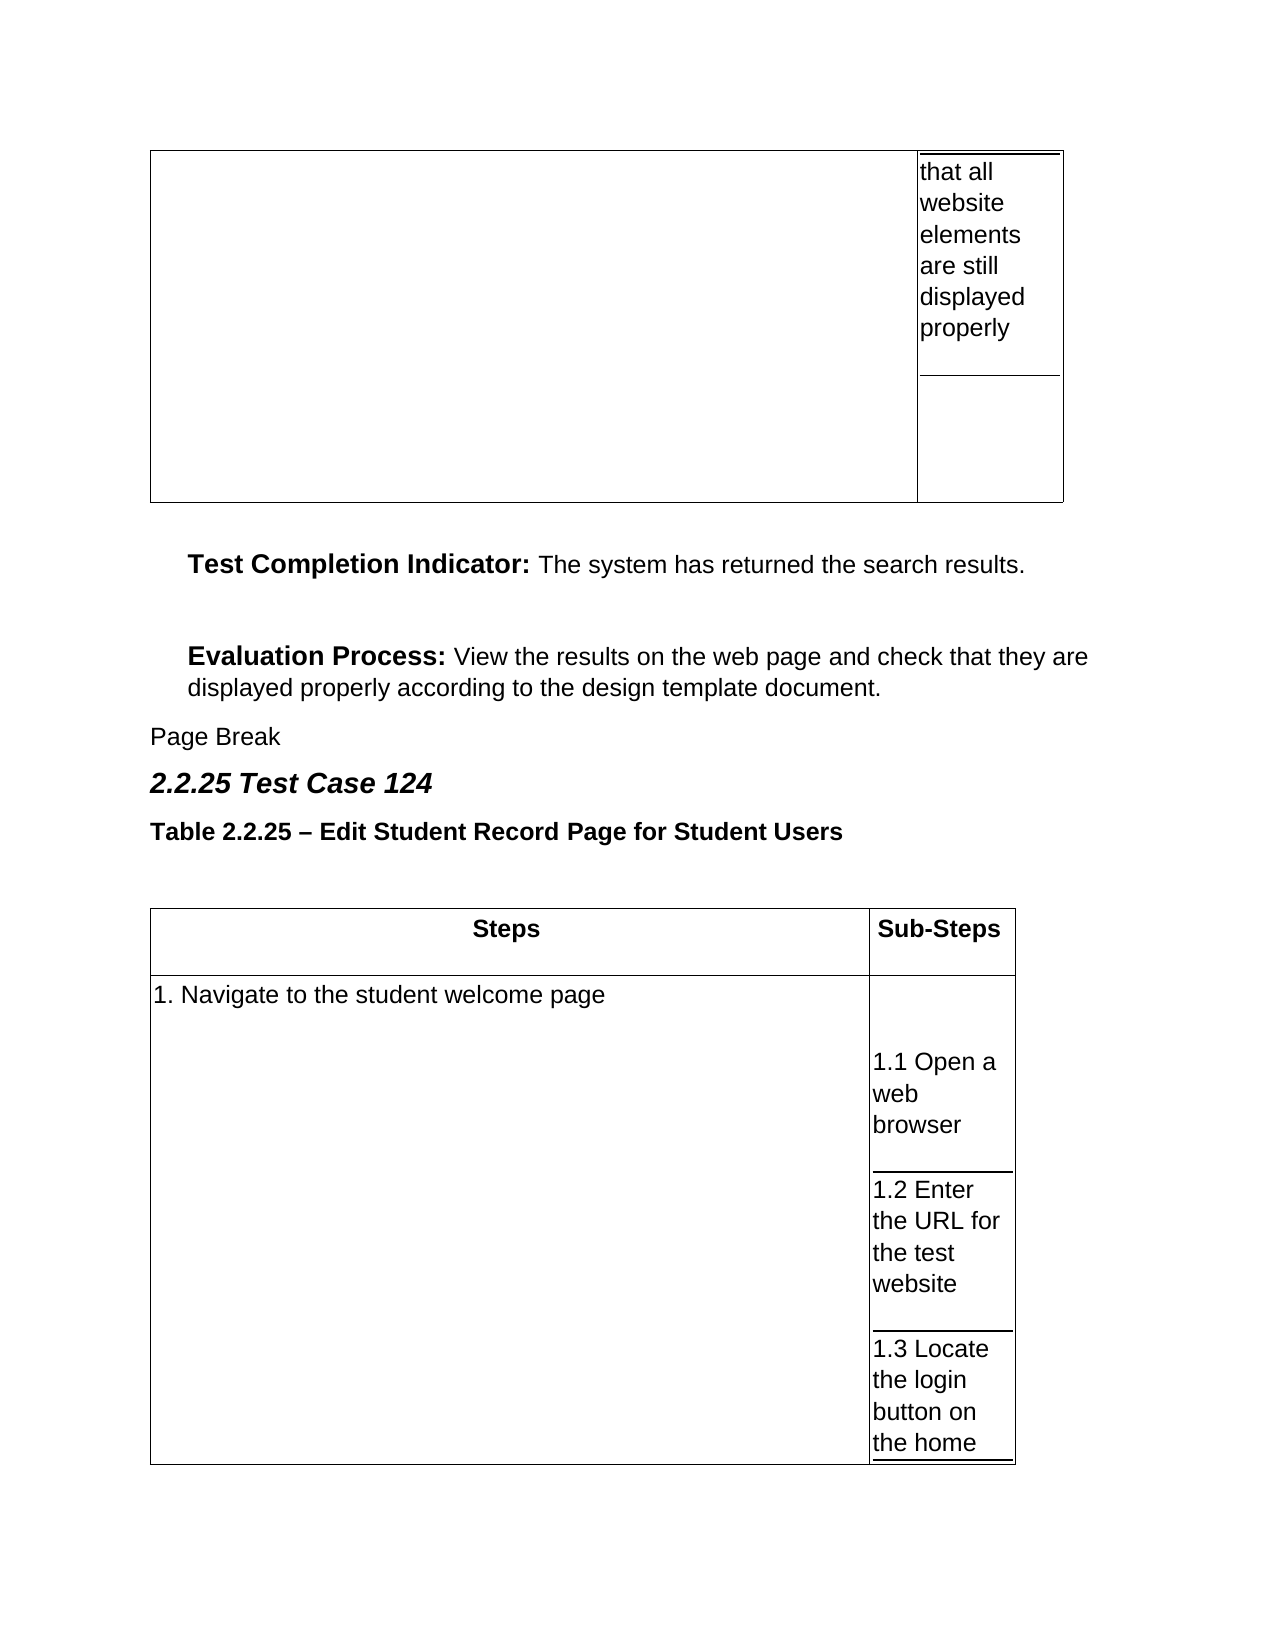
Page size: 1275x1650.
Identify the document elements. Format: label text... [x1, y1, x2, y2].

table_cell [151, 151, 917, 502]
text Page Break [150, 717, 1125, 751]
table_header Steps [151, 909, 869, 975]
table_cell [870, 976, 1015, 1464]
table_cell that all website elements are still displayed properly [920, 155, 1060, 374]
text Evaluation Process: View the results on the web page and check that they are displayed properly according to the design template document. [187, 639, 1125, 702]
table_cell [918, 151, 1063, 502]
table_cell 1.3 Locate the login button on the home [873, 1332, 1012, 1459]
text Test Completion Indicator: The system has returned the search results. [187, 548, 1125, 579]
text 2.2.25 Test Case 124 [150, 766, 1125, 800]
table_header Sub-Steps [870, 909, 1015, 975]
table_cell 1. Navigate to the student welcome page [151, 976, 869, 1464]
table_cell 1.2 Enter the URL for the test website [873, 1173, 1012, 1330]
table_header 1.1 Open a web browser [873, 1045, 1012, 1171]
table_cell [920, 376, 1060, 437]
text Table 2.2.25 – Edit Student Record Page for Student Users [150, 814, 1125, 846]
